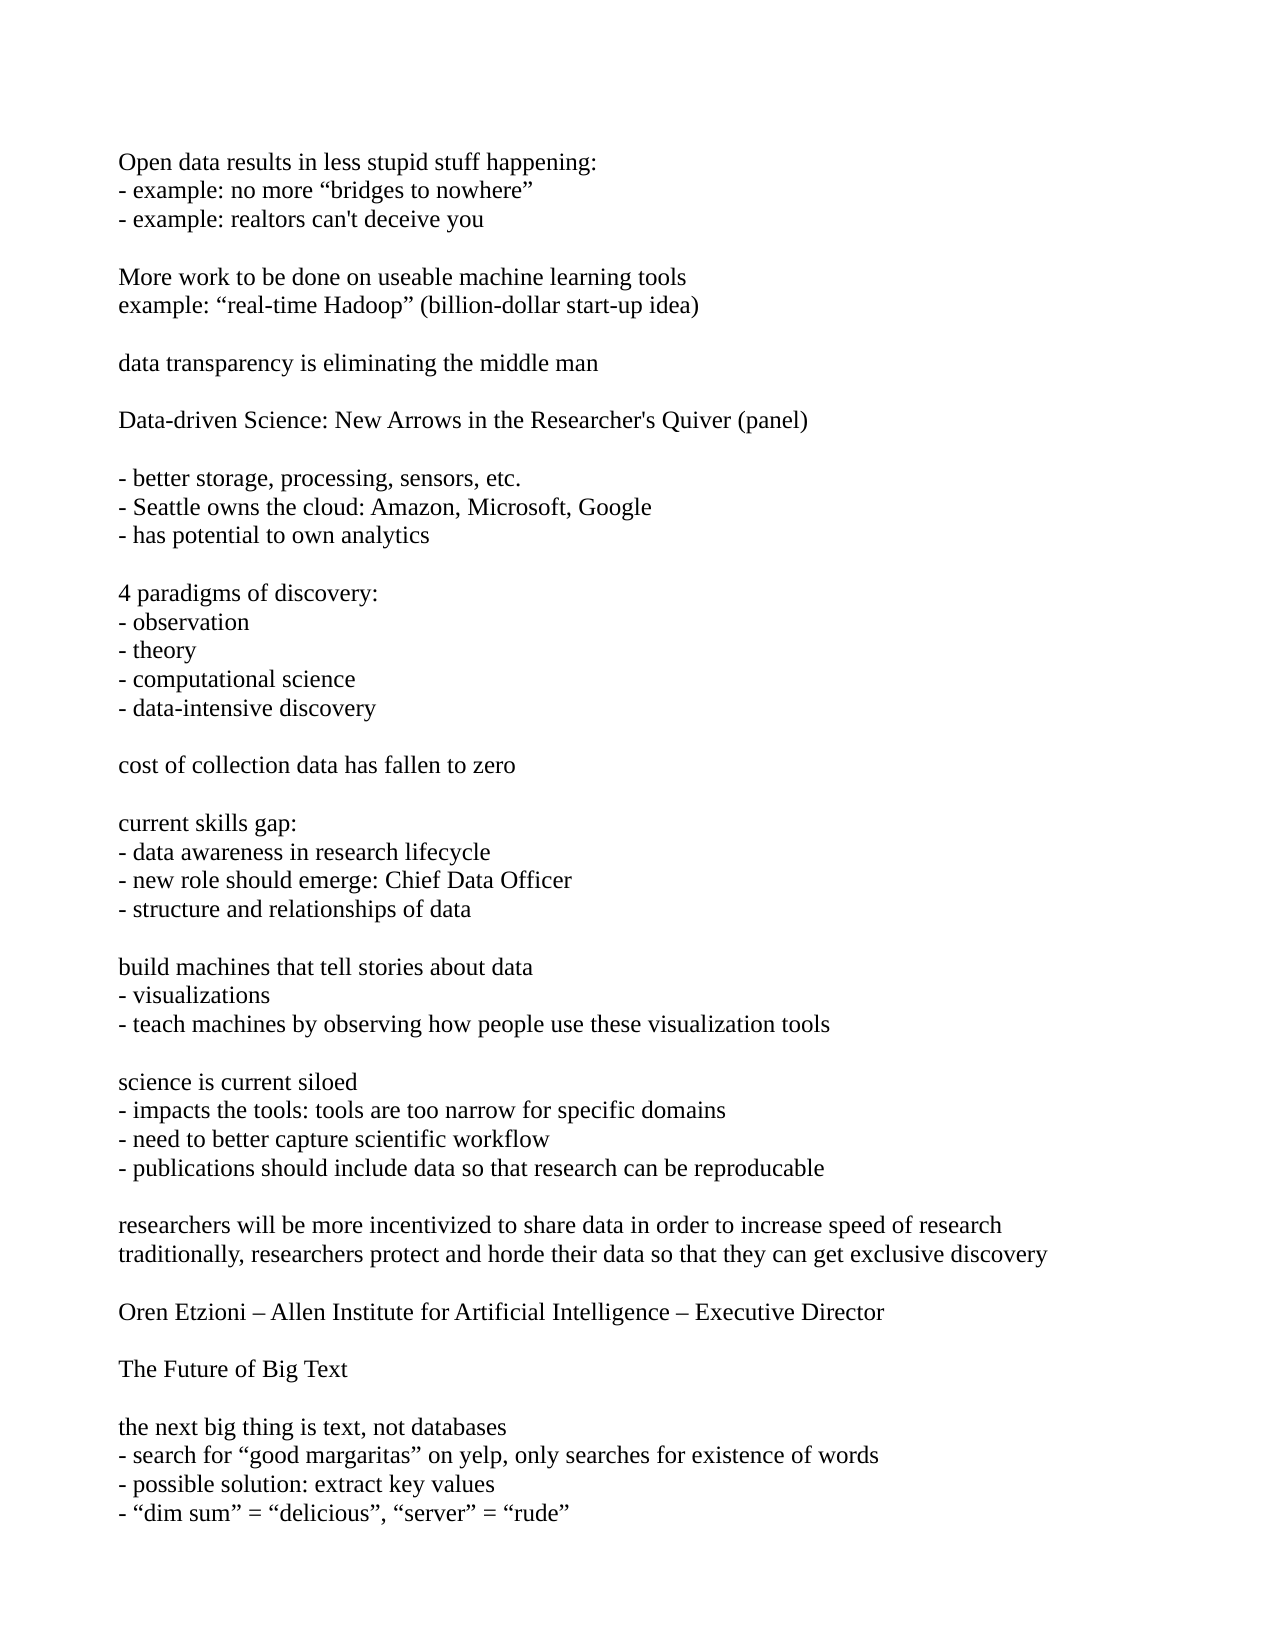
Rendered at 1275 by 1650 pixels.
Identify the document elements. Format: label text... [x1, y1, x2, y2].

text - teach machines by observing how people use these visualization tools [118, 1009, 1157, 1038]
text data transparency is eliminating the middle man [118, 348, 1157, 377]
text - computational science [118, 664, 1157, 693]
text Open data results in less stupid stuff happening: [118, 147, 1157, 176]
text - new role should emerge: Chief Data Officer [118, 866, 1157, 894]
text - publications should include data so that research can be reproducable [118, 1153, 1157, 1182]
text - search for “good margaritas” on yelp, only searches for existence of words [118, 1441, 1157, 1469]
text - theory [118, 636, 1157, 664]
text Oren Etzioni – Allen Institute for Artificial Intelligence – Executive Director [118, 1297, 1157, 1326]
text build machines that tell stories about data [118, 952, 1157, 981]
text 4 paradigms of discovery: [118, 578, 1157, 607]
text - data awareness in research lifecycle [118, 837, 1157, 866]
text - possible solution: extract key values [118, 1469, 1157, 1498]
text - has potential to own analytics [118, 521, 1157, 549]
text More work to be done on useable machine learning tools [118, 262, 1157, 291]
text - data-intensive discovery [118, 693, 1157, 722]
text - need to better capture scientific workflow [118, 1124, 1157, 1153]
text traditionally, researchers protect and horde their data so that they can get exclusive discovery [118, 1239, 1157, 1268]
text - structure and relationships of data [118, 894, 1157, 923]
text Data-driven Science: New Arrows in the Researcher's Quiver (panel) [118, 406, 1157, 434]
text - example: no more “bridges to nowhere” [118, 176, 1157, 204]
text The Future of Big Text [118, 1354, 1157, 1383]
text - better storage, processing, sensors, etc. [118, 463, 1157, 492]
text researchers will be more incentivized to share data in order to increase speed of research [118, 1211, 1157, 1239]
text current skills gap: [118, 808, 1157, 837]
text - example: realtors can't deceive you [118, 204, 1157, 233]
text - “dim sum” = “delicious”, “server” = “rude” [118, 1498, 1157, 1527]
text cost of collection data has fallen to zero [118, 751, 1157, 779]
text - impacts the tools: tools are too narrow for specific domains [118, 1096, 1157, 1124]
text - observation [118, 607, 1157, 636]
text the next big thing is text, not databases [118, 1412, 1157, 1441]
text - Seattle owns the cloud: Amazon, Microsoft, Google [118, 492, 1157, 521]
text science is current siloed [118, 1067, 1157, 1096]
text example: “real-time Hadoop” (billion-dollar start-up idea) [118, 291, 1157, 319]
text - visualizations [118, 981, 1157, 1009]
